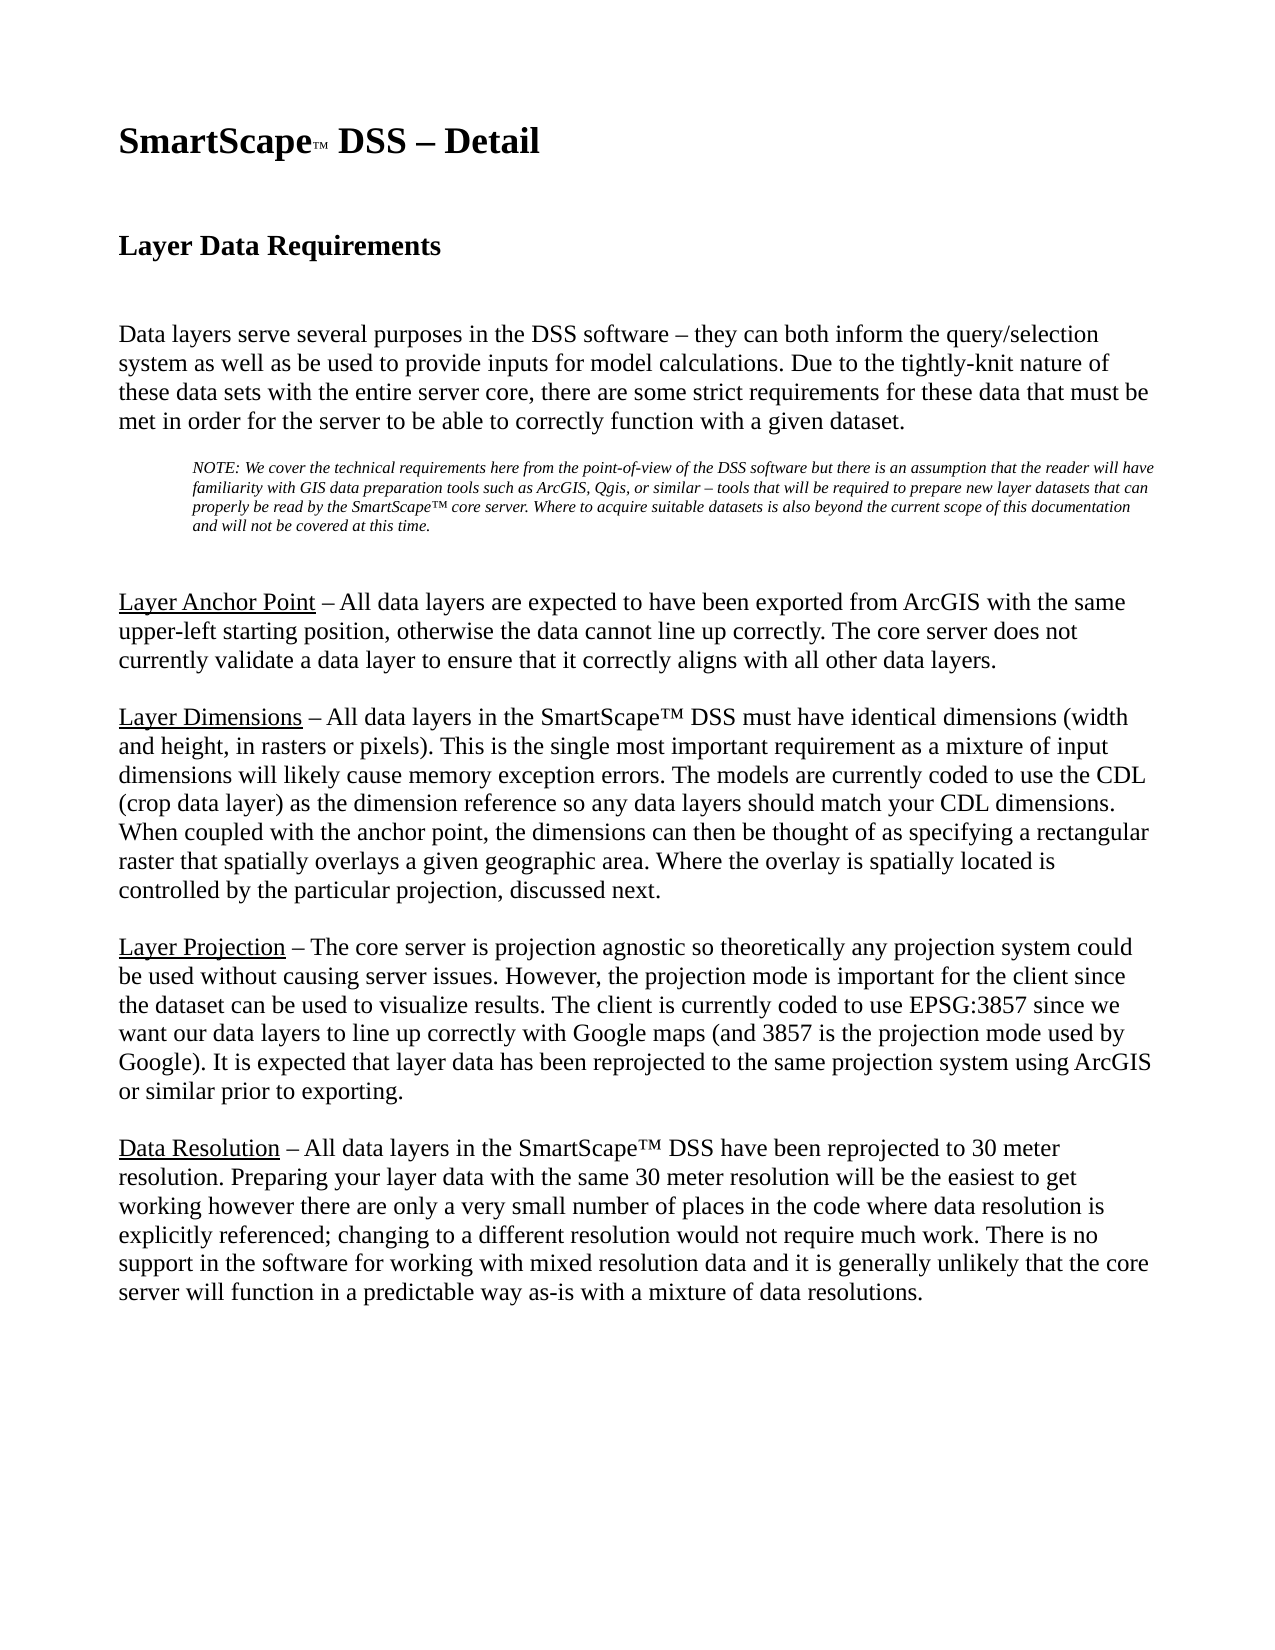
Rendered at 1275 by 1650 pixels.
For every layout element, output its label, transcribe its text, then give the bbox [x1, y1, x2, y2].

text Data Resolution – All data layers in the SmartScape™ DSS have been reprojected to 30 meter resolution. Preparing your layer data with the same 30 meter resolution will be the easiest to get working however there are only a very small number of places in the code where data resolution is explicitly referenced; changing to a different resolution would not require much work. There is no support in the software for working with mixed resolution data and it is generally unlikely that the core server will function in a predictable way as-is with a mixture of data resolutions. [118, 1133, 1157, 1306]
text Layer Dimensions – All data layers in the SmartScape™ DSS must have identical dimensions (width and height, in rasters or pixels). This is the single most important requirement as a mixture of input dimensions will likely cause memory exception errors. The models are currently coded to use the CDL (crop data layer) as the dimension reference so any data layers should match your CDL dimensions. When coupled with the anchor point, the dimensions can then be thought of as specifying a rectangular raster that spatially overlays a given geographic area. Where the overlay is spatially located is controlled by the particular projection, discussed next. [118, 702, 1157, 903]
text NOTE: We cover the technical requirements here from the point-of-view of the DSS software but there is an assumption that the reader will have familiarity with GIS data preparation tools such as ArcGIS, Qgis, or similar – tools that will be required to prepare new layer datasets that can properly be read by the SmartScape™ core server. Where to acquire suitable datasets is also beyond the current scope of this documentation and will not be covered at this time. [192, 458, 1157, 535]
text Layer Projection – The core server is projection agnostic so theoretically any projection system could be used without causing server issues. However, the projection mode is important for the client since the dataset can be used to visualize results. The client is currently coded to use EPSG:3857 since we want our data layers to line up correctly with Google maps (and 3857 is the projection mode used by Google). It is expected that layer data has been reprojected to the same projection system using ArcGIS or similar prior to exporting. [118, 932, 1157, 1105]
text SmartScape™ DSS – Detail [118, 118, 1157, 161]
text Layer Data Requirements [118, 228, 1157, 262]
text Data layers serve several purposes in the DSS software – they can both inform the query/selection system as well as be used to provide inputs for model calculations. Due to the tightly-knit nature of these data sets with the entire server core, there are some strict requirements for these data that must be met in order for the server to be able to correctly function with a given dataset. [118, 319, 1157, 434]
text Layer Anchor Point – All data layers are expected to have been exported from ArcGIS with the same upper-left starting position, otherwise the data cannot line up correctly. The core server does not currently validate a data layer to ensure that it correctly aligns with all other data layers. [118, 587, 1157, 673]
